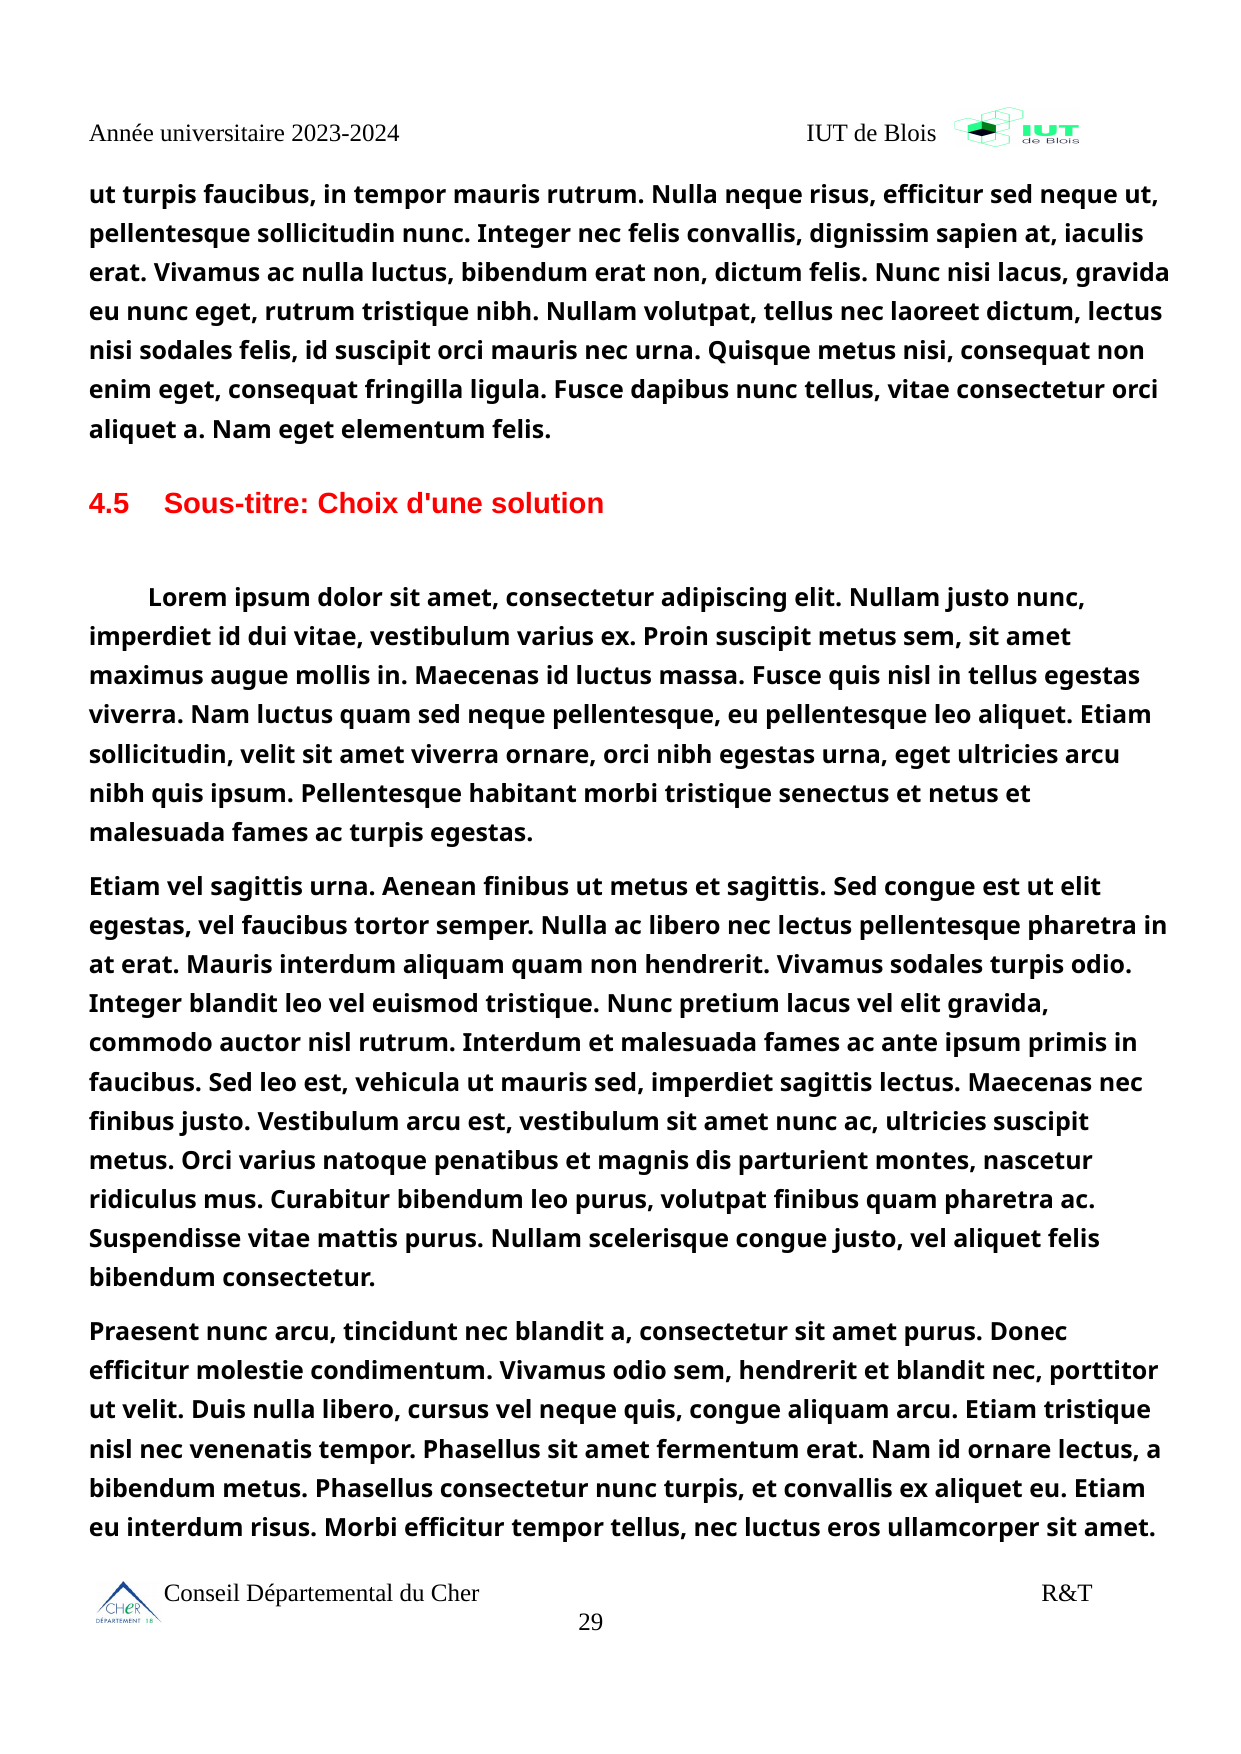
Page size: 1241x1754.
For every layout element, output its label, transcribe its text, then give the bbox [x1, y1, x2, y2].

subtitle Sous-titre: Choix d'une solution [88, 486, 1175, 519]
picture [954, 107, 1079, 147]
text Etiam vel sagittis urna. Aenean finibus ut metus et sagittis. Sed congue est ut elit egestas, vel faucibus tortor semper. Nulla ac libero nec lectus pellentesque pharetra in at erat. Mauris interdum aliquam quam non hendrerit. Vivamus sodales turpis odio. Integer blandit leo vel euismod tristique. Nunc pretium lacus vel elit gravida, commodo auctor nisl rutrum. Interdum et malesuada fames ac ante ipsum primis in faucibus. Sed leo est, vehicula ut mauris sed, imperdiet sagittis lectus. Maecenas nec finibus justo. Vestibulum arcu est, vestibulum sit amet nunc ac, ultricies suscipit metus. Orci varius natoque penatibus et magnis dis parturient montes, nascetur ridiculus mus. Curabitur bibendum leo purus, volutpat finibus quam pharetra ac. Suspendisse vitae mattis purus. Nullam scelerisque congue justo, vel aliquet felis bibendum consectetur. [88, 868, 1175, 1294]
text Lorem ipsum dolor sit amet, consectetur adipiscing elit. Nullam justo nunc, imperdiet id dui vitae, vestibulum varius ex. Proin suscipit metus sem, sit amet maximus augue mollis in. Maecenas id luctus massa. Fusce quis nisl in tellus egestas viverra. Nam luctus quam sed neque pellentesque, eu pellentesque leo aliquet. Etiam sollicitudin, velit sit amet viverra ornare, orci nibh egestas urna, eget ultricies arcu nibh quis ipsum. Pellentesque habitant morbi tristique senectus et netus et malesuada fames ac turpis egestas. [88, 579, 1175, 849]
text ut turpis faucibus, in tempor mauris rutrum. Nulla neque risus, efficitur sed neque ut, pellentesque sollicitudin nunc. Integer nec felis convallis, dignissim sapien at, iaculis erat. Vivamus ac nulla luctus, bibendum erat non, dictum felis. Nunc nisi lacus, gravida eu nunc eget, rutrum tristique nibh. Nullam volutpat, tellus nec laoreet dictum, lectus nisi sodales felis, id suscipit orci mauris nec urna. Quisque metus nisi, consequat non enim eget, consequat fringilla ligula. Fusce dapibus nunc tellus, vitae consectetur orci aliquet a. Nam eget elementum felis. [88, 176, 1175, 445]
picture [96, 1581, 162, 1623]
text Praesent nunc arcu, tincidunt nec blandit a, consectetur sit amet purus. Donec efficitur molestie condimentum. Vivamus odio sem, hendrerit et blandit nec, porttitor ut velit. Duis nulla libero, cursus vel neque quis, congue aliquam arcu. Etiam tristique nisl nec venenatis tempor. Phasellus sit amet fermentum erat. Nam id ornare lectus, a bibendum metus. Phasellus consectetur nunc turpis, et convallis ex aliquet eu. Etiam eu interdum risus. Morbi efficitur tempor tellus, nec luctus eros ullamcorper sit amet. [88, 1314, 1175, 1544]
